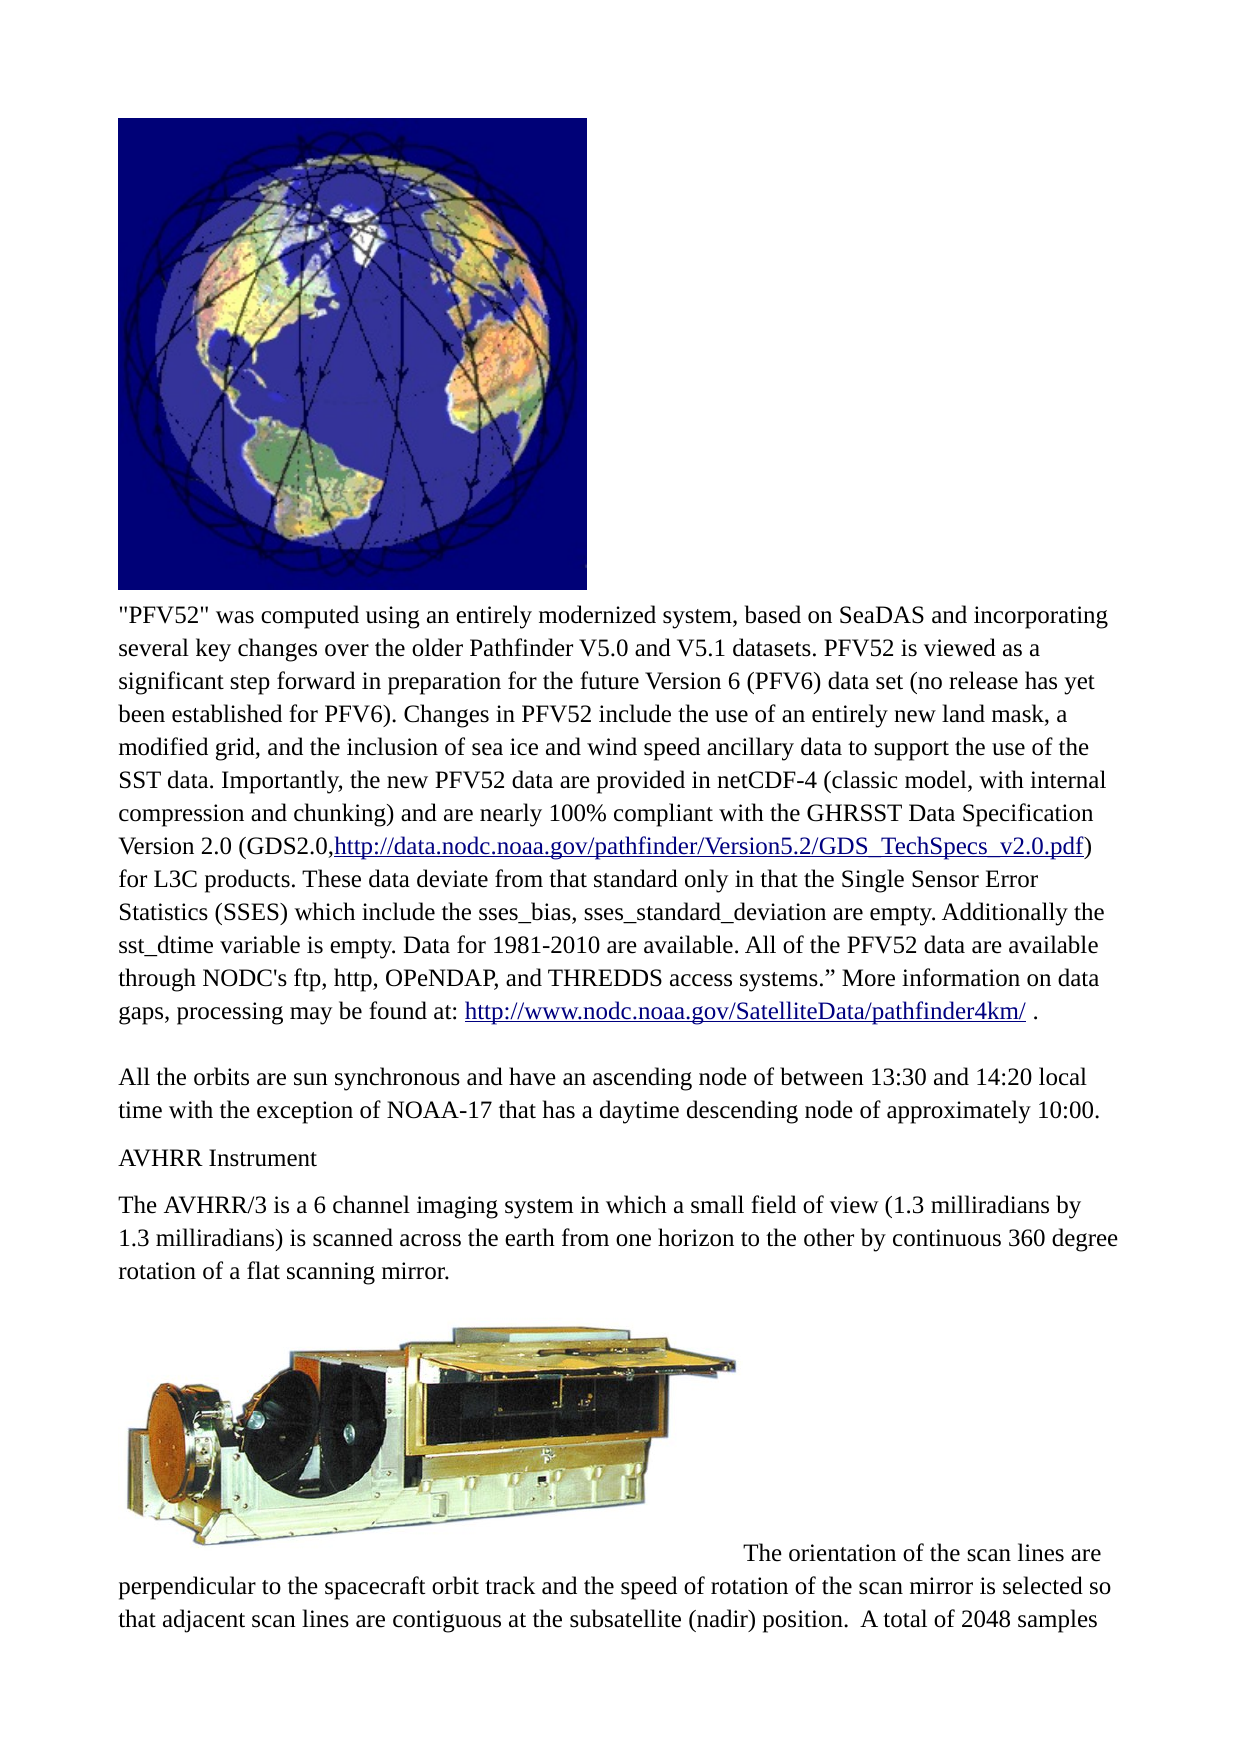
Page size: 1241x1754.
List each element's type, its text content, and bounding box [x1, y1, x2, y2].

text "PFV52" was computed using an entirely modernized system, based on SeaDAS and incorporating several key changes over the older Pathfinder V5.0 and V5.1 datasets. PFV52 is viewed as a significant step forward in preparation for the future Version 6 (PFV6) data set (no release has yet been established for PFV6). Changes in PFV52 include the use of an entirely new land mask, a modified grid, and the inclusion of sea ice and wind speed ancillary data to support the use of the SST data. Importantly, the new PFV52 data are provided in netCDF-4 (classic model, with internal compression and chunking) and are nearly 100% compliant with the GHRSST Data Specification Version 2.0 (GDS2.0,http://data.nodc.noaa.gov/pathfinder/Version5.2/GDS_TechSpecs_v2.0.pdf) for L3C products. These data deviate from that standard only in that the Single Sensor Error Statistics (SSES) which include the sses_bias, sses_standard_deviation are empty. Additionally the sst_dtime variable is empty. Data for 1981-2010 are available. All of the PFV52 data are available through NODC's ftp, http, OPeNDAP, and THREDDS access systems.” More information on data gaps, processing may be found at: http://www.nodc.noaa.gov/SatelliteData/pathfinder4km/ . All the orbits are sun synchronous and have an ascending node of between 13:30 and 14:20 local time with the exception of NOAA-17 that has a daytime descending node of approximately 10:00. [118, 118, 1122, 1124]
text AVHRR Instrument [118, 1143, 1122, 1171]
picture [118, 1303, 744, 1562]
picture [118, 118, 587, 590]
text The orientation of the scan lines are perpendicular to the spacecraft orbit track and the speed of rotation of the scan mirror is selected so that adjacent scan lines are contiguous at the subsatellite (nadir) position. A total of 2048 samples [118, 1304, 1122, 1633]
text The AVHRR/3 is a 6 channel imaging system in which a small field of view (1.3 milliradians by 1.3 milliradians) is scanned across the earth from one horizon to the other by continuous 360 degree rotation of a flat scanning mirror. [118, 1190, 1122, 1285]
